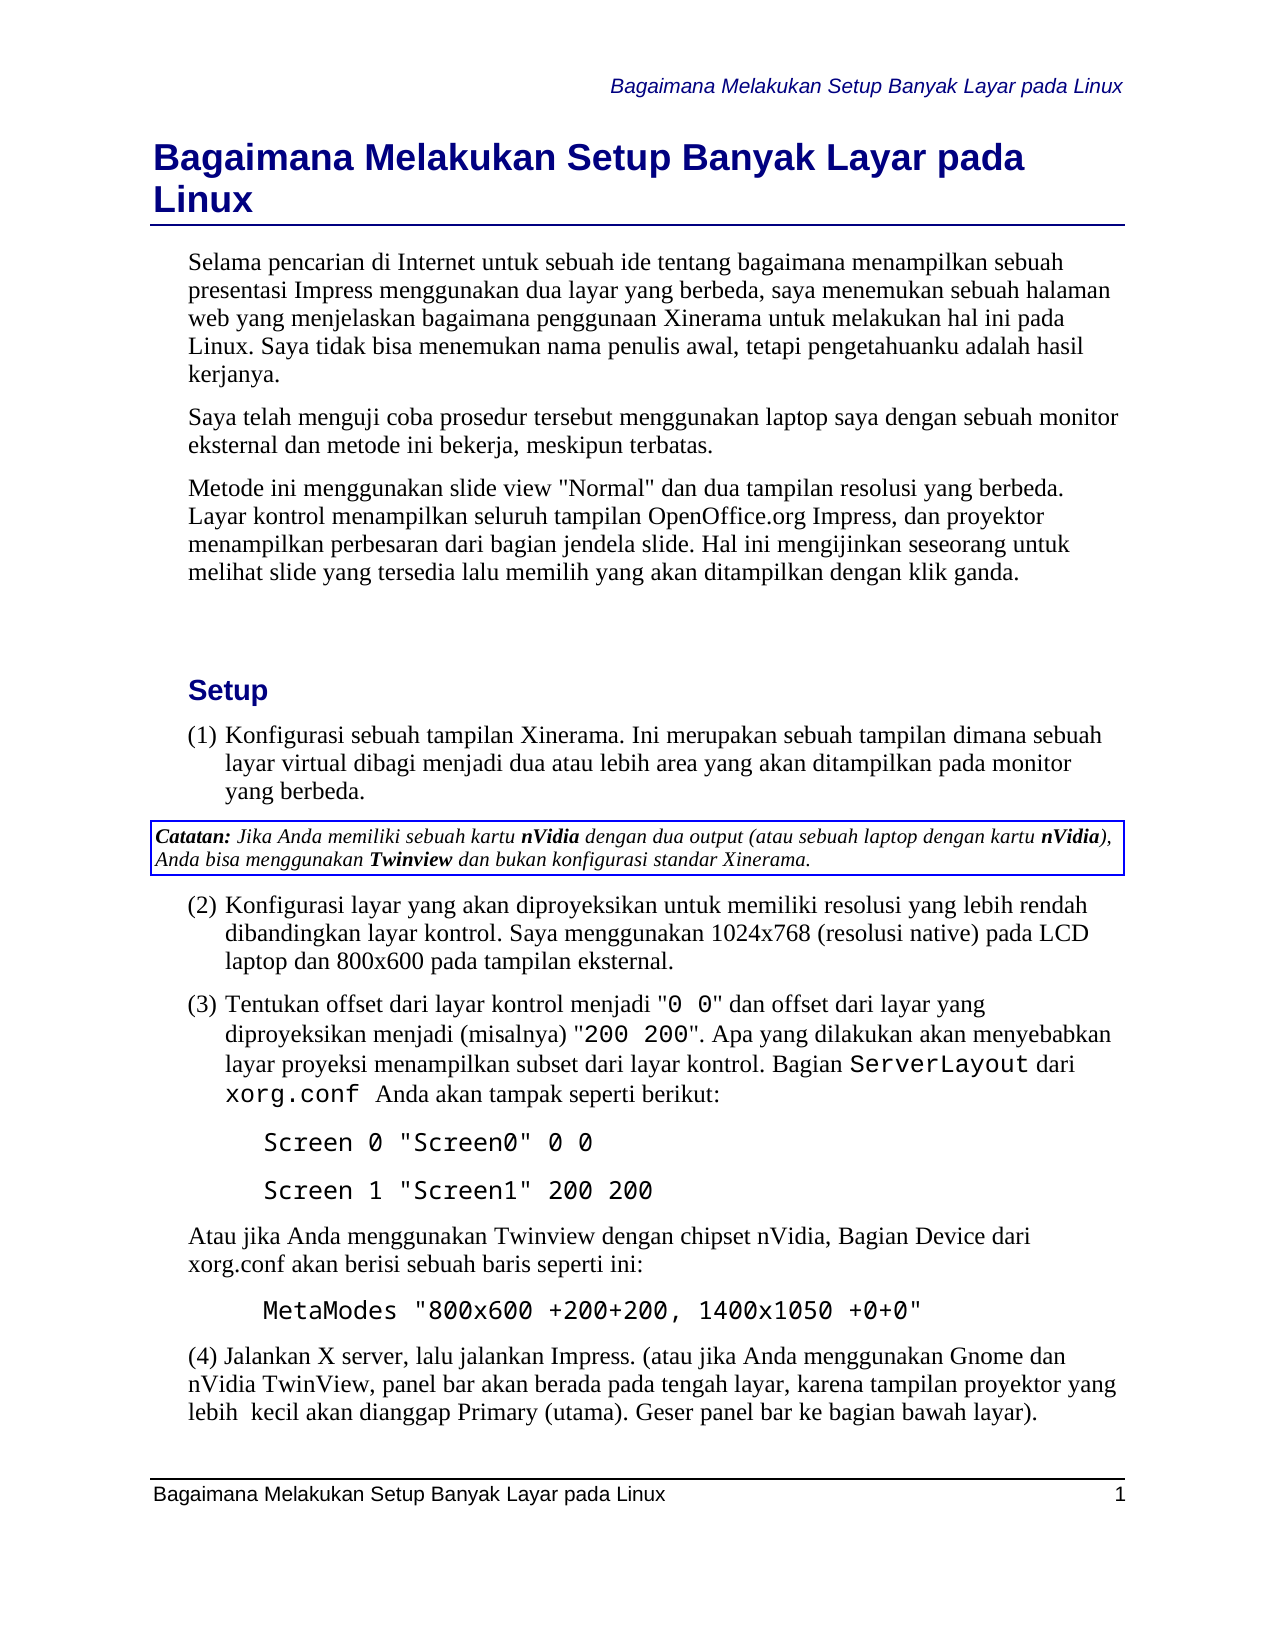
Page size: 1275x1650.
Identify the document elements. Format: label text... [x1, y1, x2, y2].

text Atau jika Anda menggunakan Twinview dengan chipset nVidia, Bagian Device dari xorg.conf akan berisi sebuah baris seperti ini: [188, 1222, 1125, 1278]
text MetaModes "800x600 +200+200, 1400x1050 +0+0" [263, 1293, 1012, 1327]
text Screen 0 "Screen0" 0 0 [263, 1124, 1012, 1158]
text Metode ini menggunakan slide view "Normal" dan dua tampilan resolusi yang berbeda. Layar kontrol menampilkan seluruh tampilan OpenOffice.org Impress, dan proyektor menampilkan perbesaran dari bagian jendela slide. Hal ini mengijinkan seseorang untuk melihat slide yang tersedia lalu memilih yang akan ditampilkan dengan klik ganda. [188, 474, 1125, 586]
text Saya telah menguji coba prosedur tersebut menggunakan laptop saya dengan sebuah monitor eksternal dan metode ini bekerja, meskipun terbatas. [188, 403, 1125, 459]
text (4) Jalankan X server, lalu jalankan Impress. (atau jika Anda menggunakan Gnome dan nVidia TwinView, panel bar akan berada pada tengah layar, karena tampilan proyektor yang lebih kecil akan dianggap Primary (utama). Geser panel bar ke bagian bawah layar). [188, 1342, 1125, 1426]
text Catatan: Jika Anda memiliki sebuah kartu nVidia dengan dua output (atau sebuah laptop dengan kartu nVidia), Anda bisa menggunakan Twinview dan bukan konfigurasi standar Xinerama. [152, 822, 1123, 874]
subtitle Bagaimana Melakukan Setup Banyak Layar pada Linux [150, 134, 1125, 224]
text Screen 1 "Screen1" 200 200 [263, 1173, 1012, 1207]
list Konfigurasi sebuah tampilan Xinerama. Ini merupakan sebuah tampilan dimana sebuah layar virtual dibagi menjadi dua atau lebih area yang akan ditampilkan pada monitor yang berbeda. [187, 721, 1125, 805]
subtitle Setup [188, 674, 1125, 706]
list Konfigurasi layar yang akan diproyeksikan untuk memiliki resolusi yang lebih rendah dibandingkan layar kontrol. Saya menggunakan 1024x768 (resolusi native) pada LCD laptop dan 800x600 pada tampilan eksternal. [187, 891, 1125, 975]
list Tentukan offset dari layar kontrol menjadi "0 0" dan offset dari layar yang diproyeksikan menjadi (misalnya) "200 200". Apa yang dilakukan akan menyebabkan layar proyeksi menampilkan subset dari layar kontrol. Bagian ServerLayout dari xorg.conf Anda akan tampak seperti berikut: [187, 990, 1125, 1110]
text Selama pencarian di Internet untuk sebuah ide tentang bagaimana menampilkan sebuah presentasi Impress menggunakan dua layar yang berbeda, saya menemukan sebuah halaman web yang menjelaskan bagaimana penggunaan Xinerama untuk melakukan hal ini pada Linux. Saya tidak bisa menemukan nama penulis awal, tetapi pengetahuanku adalah hasil kerjanya. [188, 248, 1125, 388]
